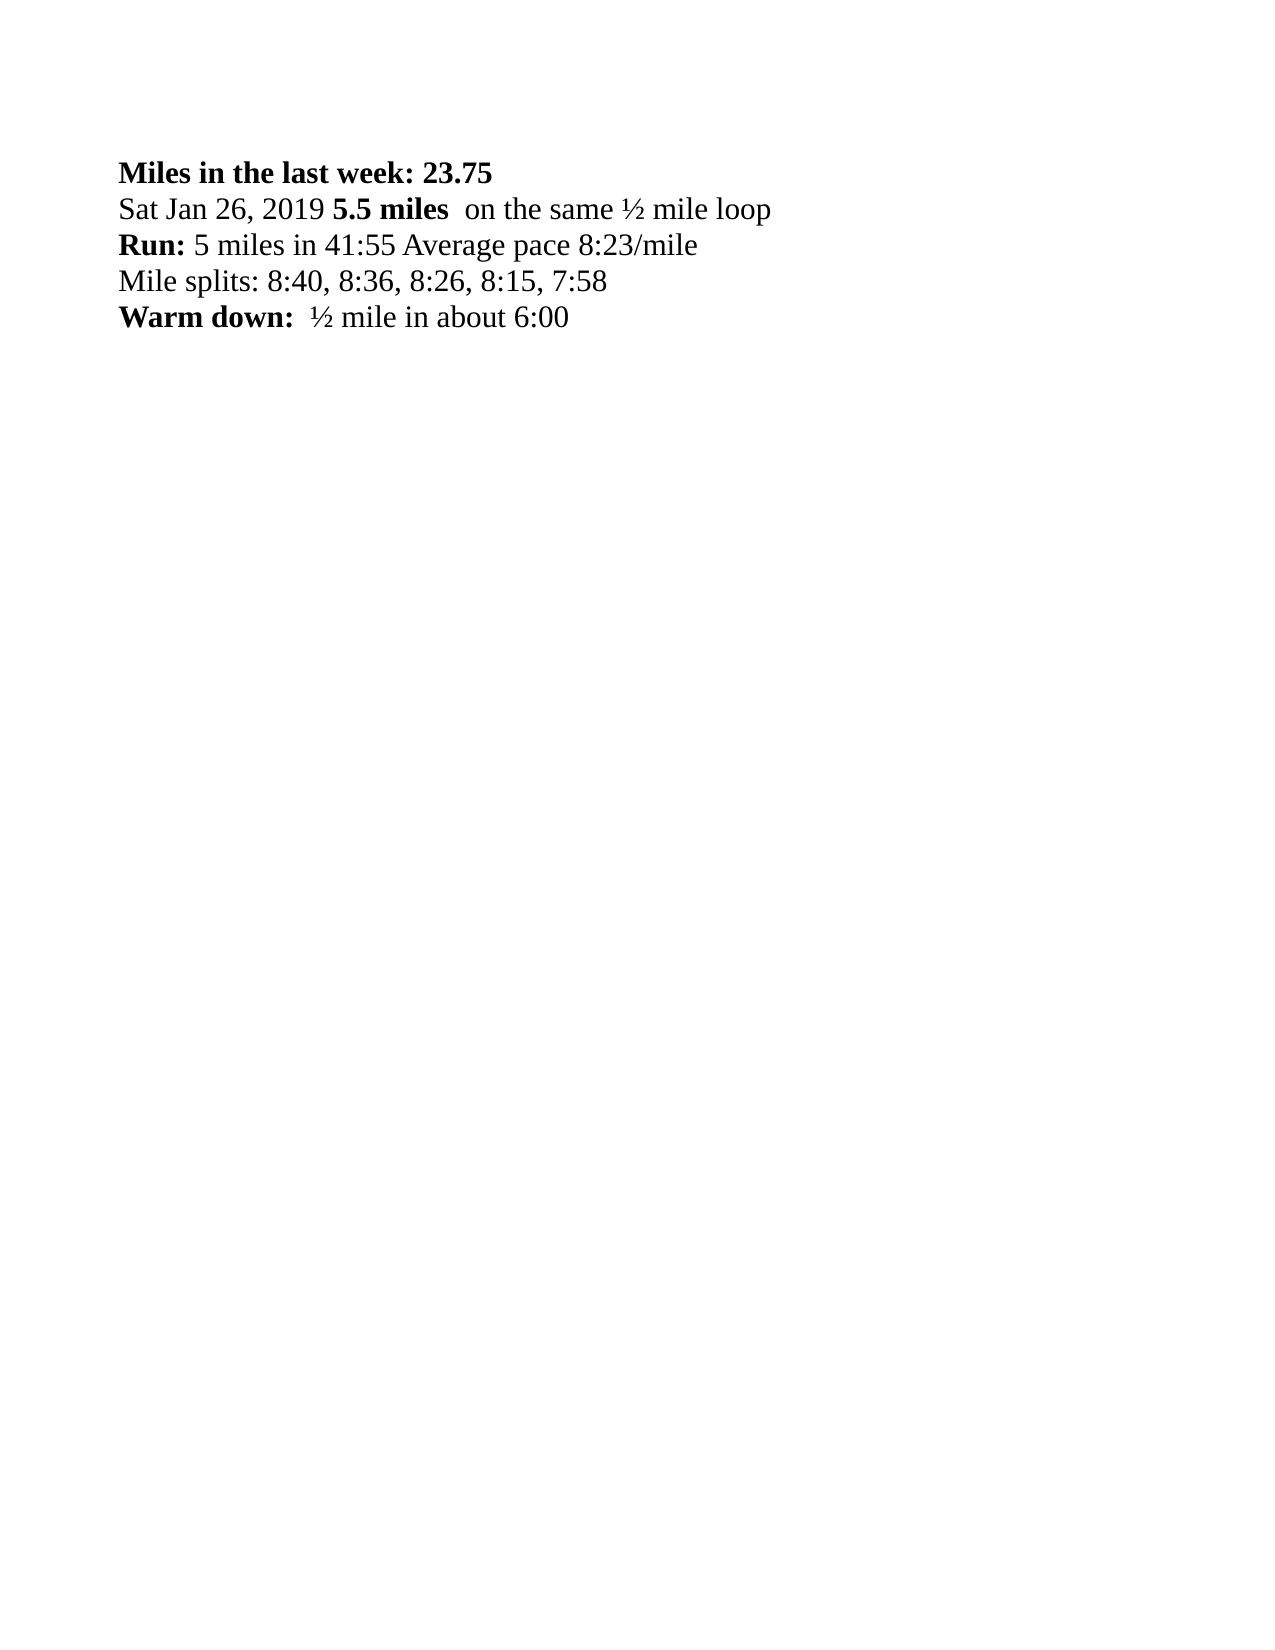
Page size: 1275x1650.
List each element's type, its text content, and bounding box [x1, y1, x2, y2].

text Miles in the last week: 23.75 [118, 154, 1161, 190]
text Warm down: ½ mile in about 6:00 [118, 298, 1161, 334]
text Mile splits: 8:40, 8:36, 8:26, 8:15, 7:58 [118, 262, 1161, 298]
text Sat Jan 26, 2019 5.5 miles on the same ½ mile loop [118, 190, 1161, 226]
text Run: 5 miles in 41:55 Average pace 8:23/mile [118, 226, 1161, 262]
